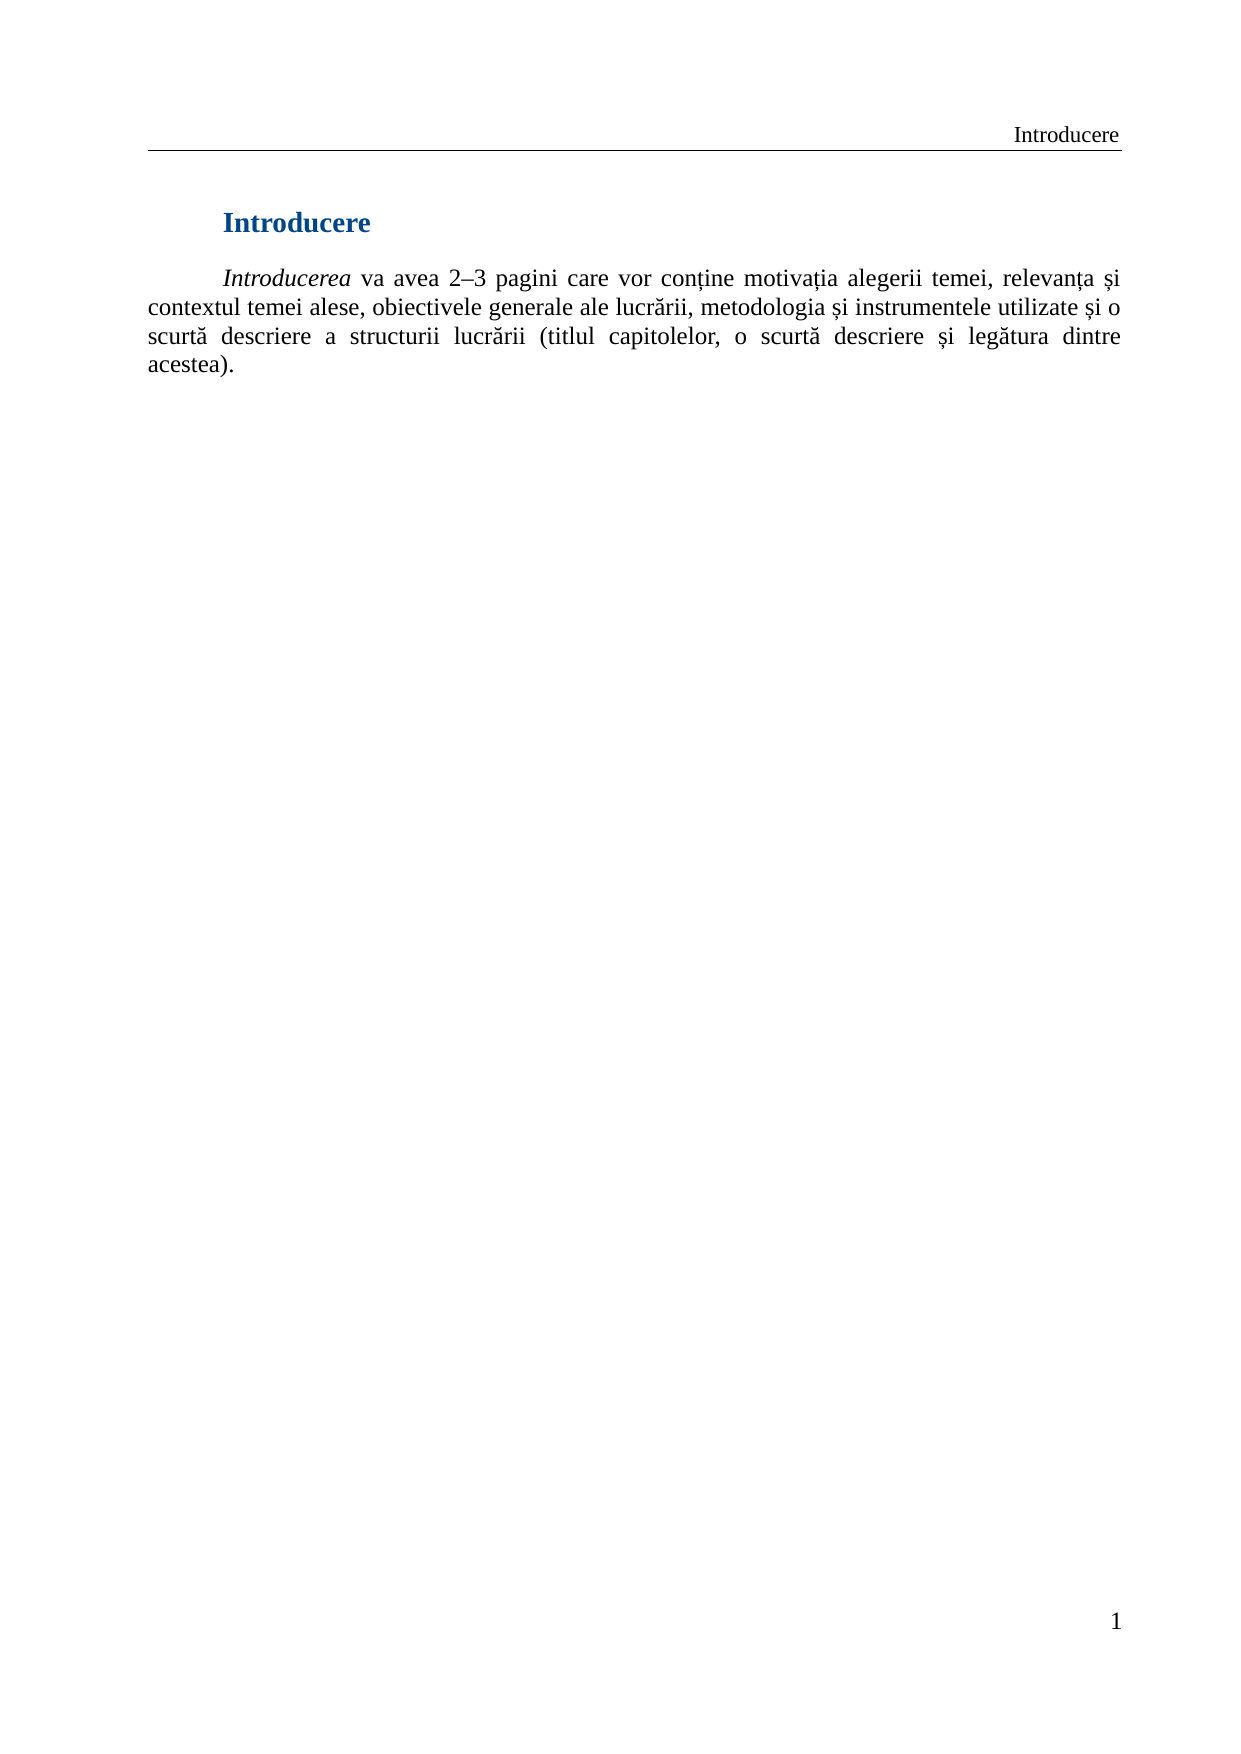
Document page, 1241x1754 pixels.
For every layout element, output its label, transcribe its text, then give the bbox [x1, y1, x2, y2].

text Introducerea va avea 2–3 pagini care vor conține motivația alegerii temei, relevanța și contextul temei alese, obiectivele generale ale lucrării, metodologia și instrumentele utilizate și o scurtă descriere a structurii lucrării (titlul capitolelor, o scurtă descriere și legătura dintre acestea). [148, 263, 1122, 378]
subtitle Introducere [148, 205, 1122, 238]
